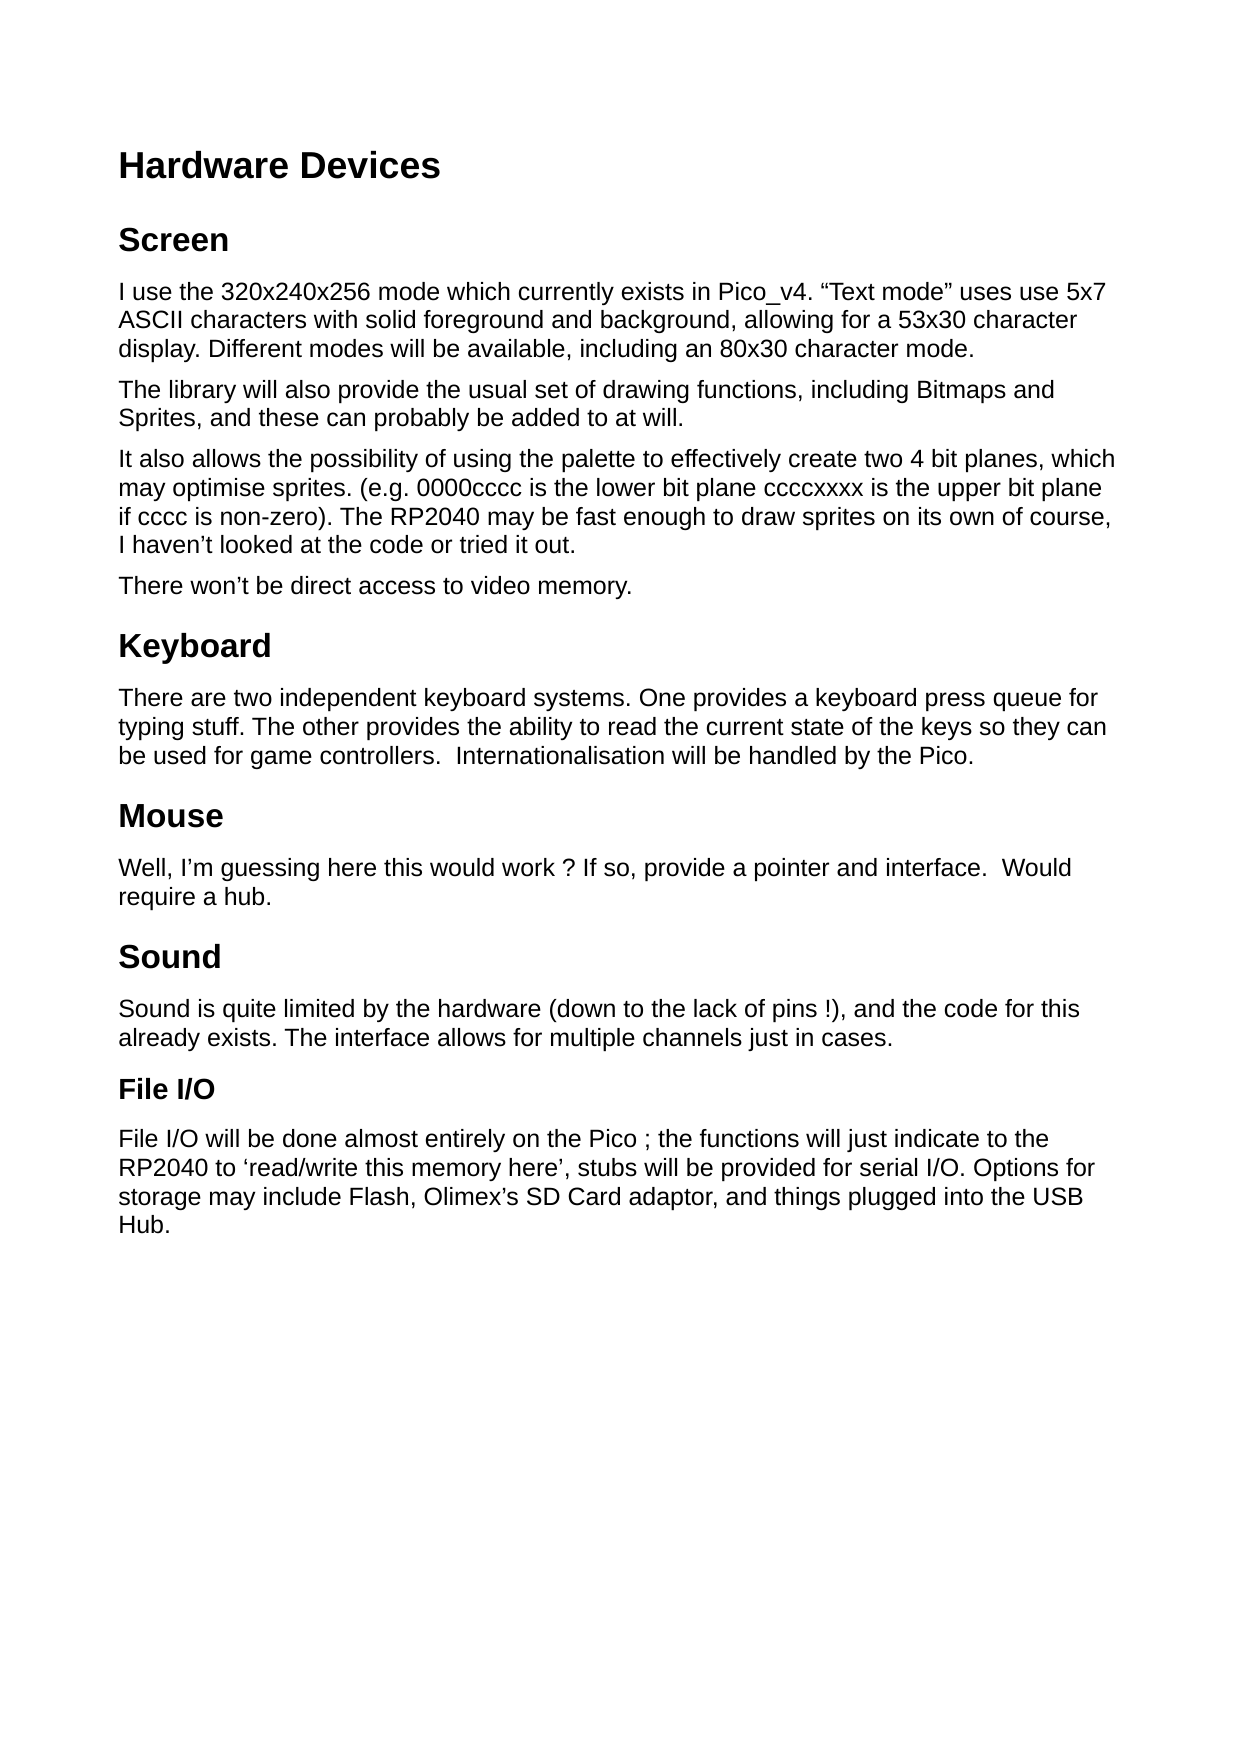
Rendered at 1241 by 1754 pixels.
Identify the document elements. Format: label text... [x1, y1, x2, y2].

text There are two independent keyboard systems. One provides a keyboard press queue for typing stuff. The other provides the ability to read the current state of the keys so they can be used for game controllers. Internationalisation will be handled by the Pico. [118, 683, 1122, 769]
text I use the 320x240x256 mode which currently exists in Pico_v4. “Text mode” uses use 5x7 ASCII characters with solid foreground and background, allowing for a 53x30 character display. Different modes will be available, including an 80x30 character mode. [118, 276, 1122, 363]
subtitle Keyboard [118, 626, 1122, 665]
text It also allows the possibility of using the palette to effectively create two 4 bit planes, which may optimise sprites. (e.g. 0000cccc is the lower bit plane ccccxxxx is the upper bit plane if cccc is non-zero). The RP2040 may be fast enough to draw sprites on its own of course, I haven’t looked at the code or tried it out. [118, 444, 1122, 559]
text Sound is quite limited by the hardware (down to the lack of pins !), and the code for this already exists. The interface allows for multiple channels just in cases. [118, 994, 1122, 1052]
subtitle Hardware Devices [118, 143, 1122, 186]
text The library will also provide the usual set of drawing functions, including Bitmaps and Sprites, and these can probably be added to at will. [118, 374, 1122, 432]
text Well, I’m guessing here this would work ? If so, provide a pointer and interface. Would require a hub. [118, 853, 1122, 911]
subtitle Mouse [118, 796, 1122, 835]
text File I/O will be done almost entirely on the Pico ; the functions will just indicate to the RP2040 to ‘read/write this memory here’, stubs will be provided for serial I/O. Options for storage may include Flash, Olimex’s SD Card adaptor, and things plugged into the USB Hub. [118, 1124, 1122, 1239]
subtitle Screen [118, 219, 1122, 258]
subtitle File I/O [118, 1072, 1122, 1106]
subtitle Sound [118, 937, 1122, 976]
text There won’t be direct access to video memory. [118, 571, 1122, 599]
